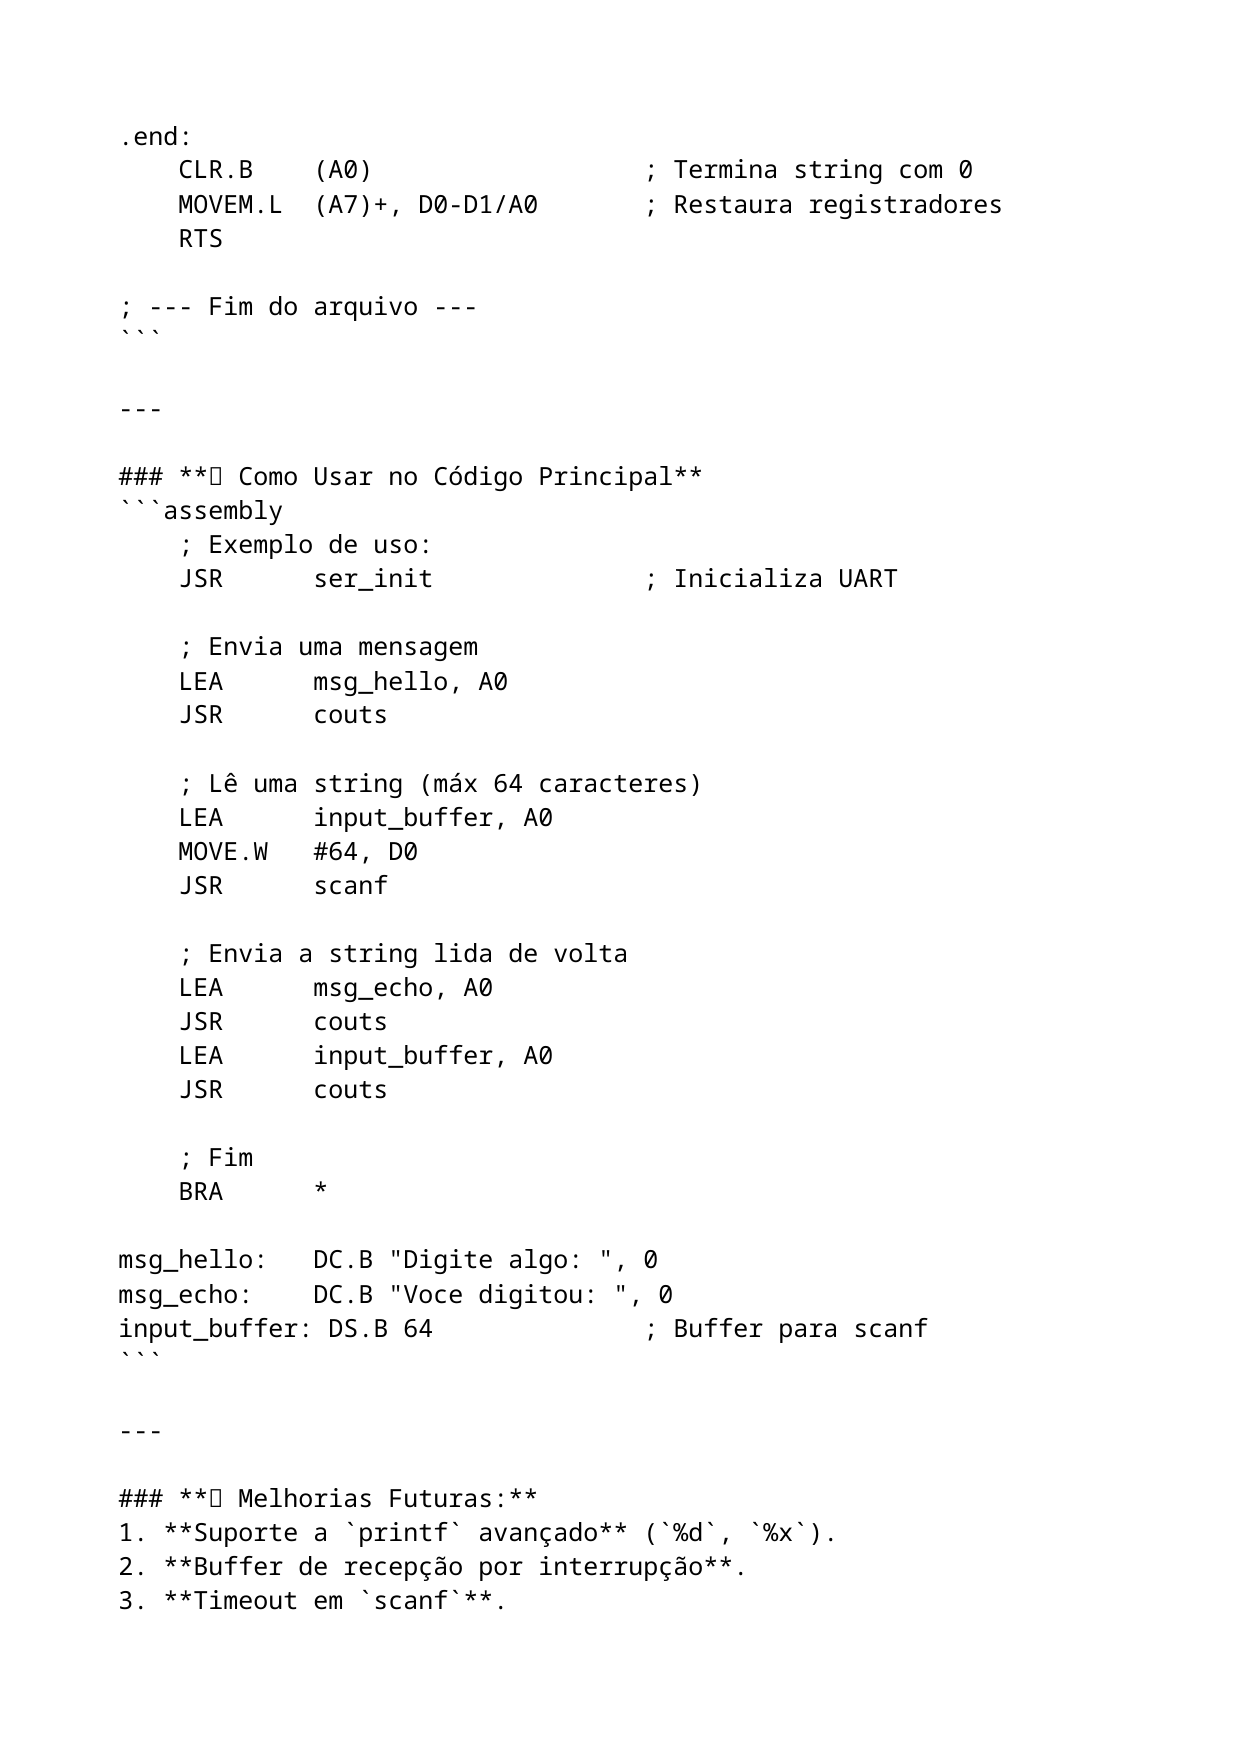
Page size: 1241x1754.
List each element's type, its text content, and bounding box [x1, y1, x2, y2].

text msg_hello: DC.B "Digite algo: ", 0 [118, 1242, 1122, 1276]
text LEA msg_hello, A0 [118, 663, 1122, 697]
text --- [118, 1412, 1122, 1447]
text ### **🔧 Melhorias Futuras:** [118, 1481, 1122, 1515]
text ; Envia uma mensagem [118, 629, 1122, 663]
text --- [118, 391, 1122, 425]
text JSR couts [118, 1072, 1122, 1106]
text JSR scanf [118, 867, 1122, 902]
text JSR couts [118, 697, 1122, 731]
text LEA input_buffer, A0 [118, 1038, 1122, 1072]
text 3. **Timeout em `scanf`**. [118, 1583, 1122, 1617]
text ``` [118, 322, 1122, 357]
text MOVE.W #64, D0 [118, 833, 1122, 867]
text ; Lê uma string (máx 64 caracteres) [118, 765, 1122, 799]
text ; Exemplo de uso: [118, 527, 1122, 561]
text LEA input_buffer, A0 [118, 799, 1122, 833]
text BRA * [118, 1174, 1122, 1208]
text RTS [118, 220, 1122, 254]
text ### **📌 Como Usar no Código Principal** [118, 459, 1122, 493]
text JSR couts [118, 1004, 1122, 1038]
text LEA msg_echo, A0 [118, 970, 1122, 1004]
text ```assembly [118, 493, 1122, 527]
text MOVEM.L (A7)+, D0-D1/A0 ; Restaura registradores [118, 186, 1122, 220]
text ; --- Fim do arquivo --- [118, 288, 1122, 322]
text JSR ser_init ; Inicializa UART [118, 561, 1122, 595]
text msg_echo: DC.B "Voce digitou: ", 0 [118, 1276, 1122, 1310]
text .end: [118, 118, 1122, 152]
text ; Envia a string lida de volta [118, 936, 1122, 970]
text ; Fim [118, 1140, 1122, 1174]
text 1. **Suporte a `printf` avançado** (`%d`, `%x`). [118, 1515, 1122, 1549]
text input_buffer: DS.B 64 ; Buffer para scanf [118, 1310, 1122, 1344]
text 2. **Buffer de recepção por interrupção**. [118, 1549, 1122, 1583]
text ``` [118, 1344, 1122, 1378]
text CLR.B (A0) ; Termina string com 0 [118, 152, 1122, 186]
